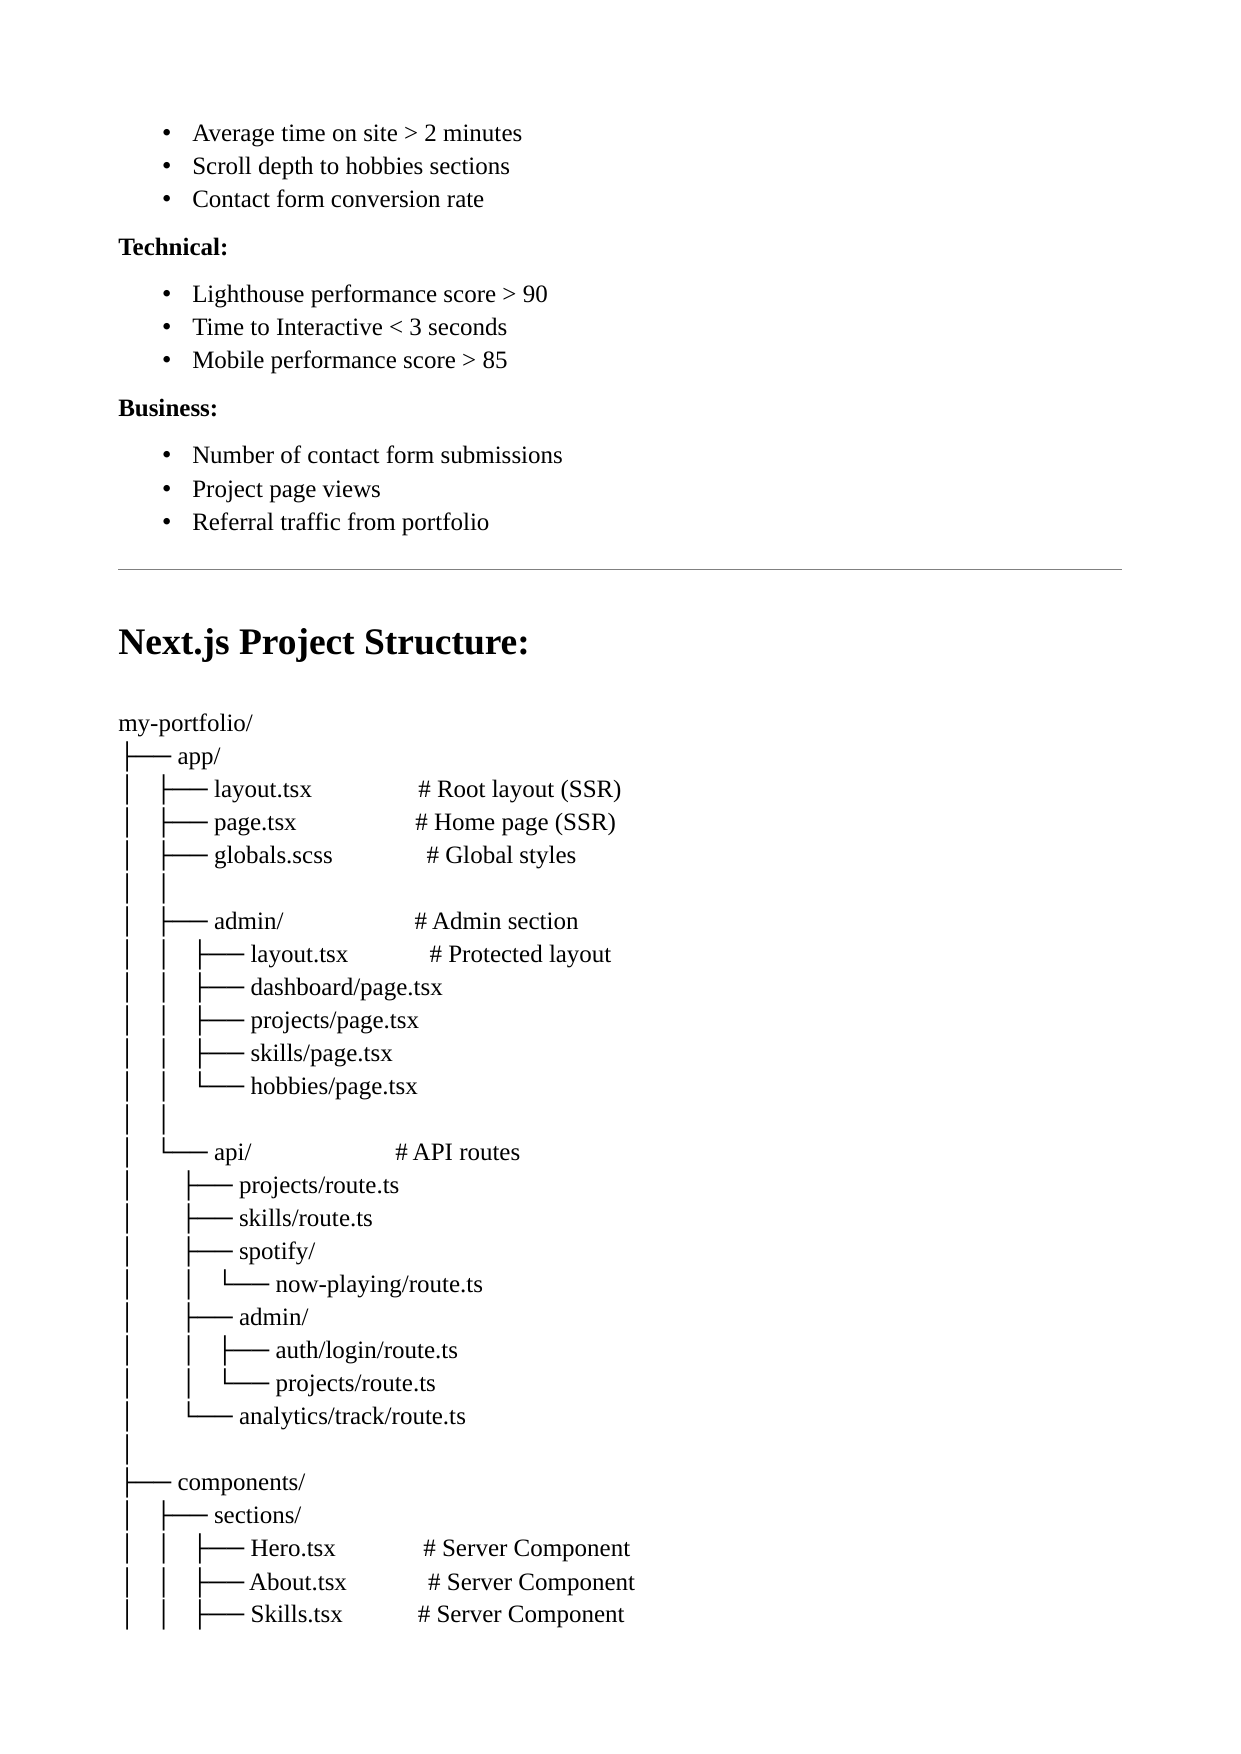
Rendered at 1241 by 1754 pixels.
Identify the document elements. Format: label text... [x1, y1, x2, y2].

text │ └── analytics/track/route.ts [128, 1401, 1122, 1430]
subtitle Next.js Project Structure: [118, 619, 1122, 662]
list Average time on site > 2 minutes [162, 118, 1122, 147]
list Mobile performance score > 85 [162, 345, 1122, 374]
text │ [128, 1434, 1122, 1463]
list Scroll depth to hobbies sections [162, 151, 1122, 180]
text │ └── api/ # API routes [128, 1137, 1122, 1166]
text │ │ └── now-playing/route.ts [189, 1269, 1122, 1298]
text │ ├── admin/ [189, 1302, 1122, 1331]
text │ │ [118, 1104, 126, 1133]
text │ │ ├── layout.tsx # Protected layout [128, 939, 162, 968]
list Time to Interactive < 3 seconds [162, 312, 1122, 341]
text │ │ ├── dashboard/page.tsx [201, 972, 1122, 1001]
text │ ├── admin/ [128, 1302, 187, 1331]
text │ │ ├── Hero.tsx # Server Component [128, 1533, 162, 1562]
text ├── components/ [128, 1467, 1122, 1496]
text │ │ └── hobbies/page.tsx [164, 1071, 1122, 1100]
text │ │ ├── Skills.tsx # Server Component [128, 1599, 162, 1628]
text │ ├── skills/route.ts [128, 1203, 187, 1232]
text │ ├── spotify/ [128, 1236, 187, 1265]
text ├── app/ [118, 741, 126, 770]
list Project page views [162, 474, 1122, 502]
text │ │ └── now-playing/route.ts [128, 1269, 187, 1298]
text │ [118, 1434, 126, 1463]
text │ │ ├── skills/page.tsx [164, 1038, 199, 1067]
text │ │ ├── About.tsx # Server Component [128, 1567, 162, 1595]
list Contact form conversion rate [162, 184, 1122, 213]
text │ │ ├── About.tsx # Server Component [164, 1567, 199, 1595]
text │ │ ├── Hero.tsx # Server Component [164, 1533, 199, 1562]
text │ ├── sections/ [164, 1501, 1122, 1529]
text │ ├── globals.scss # Global styles [128, 840, 162, 869]
text │ ├── spotify/ [189, 1236, 1122, 1265]
text │ ├── layout.tsx # Root layout (SSR) [164, 774, 1122, 803]
text │ │ ├── layout.tsx # Protected layout [201, 939, 1122, 968]
text │ │ ├── layout.tsx # Protected layout [164, 939, 199, 968]
text │ │ ├── skills/page.tsx [128, 1038, 162, 1067]
text │ │ ├── skills/page.tsx [201, 1038, 1122, 1067]
text │ ├── projects/route.ts [128, 1170, 187, 1199]
text ├── app/ [128, 741, 1122, 770]
text │ ├── sections/ [128, 1501, 162, 1529]
text │ │ [164, 1104, 1122, 1133]
text │ │ └── projects/route.ts [189, 1368, 1122, 1397]
text │ │ ├── dashboard/page.tsx [164, 972, 199, 1001]
text │ │ ├── projects/page.tsx [164, 1005, 199, 1034]
text │ ├── admin/ # Admin section [128, 906, 162, 935]
text Technical: [118, 232, 1122, 261]
text │ │ ├── Skills.tsx # Server Component [201, 1599, 1122, 1628]
text │ │ ├── dashboard/page.tsx [128, 972, 162, 1001]
text │ │ └── projects/route.ts [128, 1368, 187, 1397]
list Referral traffic from portfolio [162, 507, 1122, 535]
text │ │ [164, 873, 1122, 902]
text │ │ [118, 873, 126, 902]
list Number of contact form submissions [162, 441, 1122, 469]
text │ ├── admin/ # Admin section [164, 906, 1122, 935]
text │ │ [128, 873, 162, 902]
text │ │ ├── auth/login/route.ts [128, 1335, 187, 1364]
text │ │ ├── projects/page.tsx [201, 1005, 1122, 1034]
text │ │ └── hobbies/page.tsx [128, 1071, 162, 1100]
text │ │ ├── Skills.tsx # Server Component [164, 1599, 199, 1628]
text │ ├── globals.scss # Global styles [164, 840, 1122, 869]
text Business: [118, 393, 1122, 422]
text │ │ ├── Hero.tsx # Server Component [201, 1533, 1122, 1562]
list Lighthouse performance score > 90 [162, 279, 1122, 308]
text my-portfolio/ [118, 708, 1122, 737]
text │ ├── projects/route.ts [189, 1170, 1122, 1199]
text │ ├── page.tsx # Home page (SSR) [128, 807, 162, 836]
text │ │ ├── auth/login/route.ts [226, 1335, 1122, 1364]
text │ ├── page.tsx # Home page (SSR) [164, 807, 1122, 836]
text │ │ [128, 1104, 162, 1133]
text │ │ ├── projects/page.tsx [128, 1005, 162, 1034]
text │ │ ├── auth/login/route.ts [189, 1335, 224, 1364]
text │ ├── skills/route.ts [189, 1203, 1122, 1232]
text │ ├── layout.tsx # Root layout (SSR) [128, 774, 162, 803]
text │ │ ├── About.tsx # Server Component [201, 1567, 1122, 1595]
